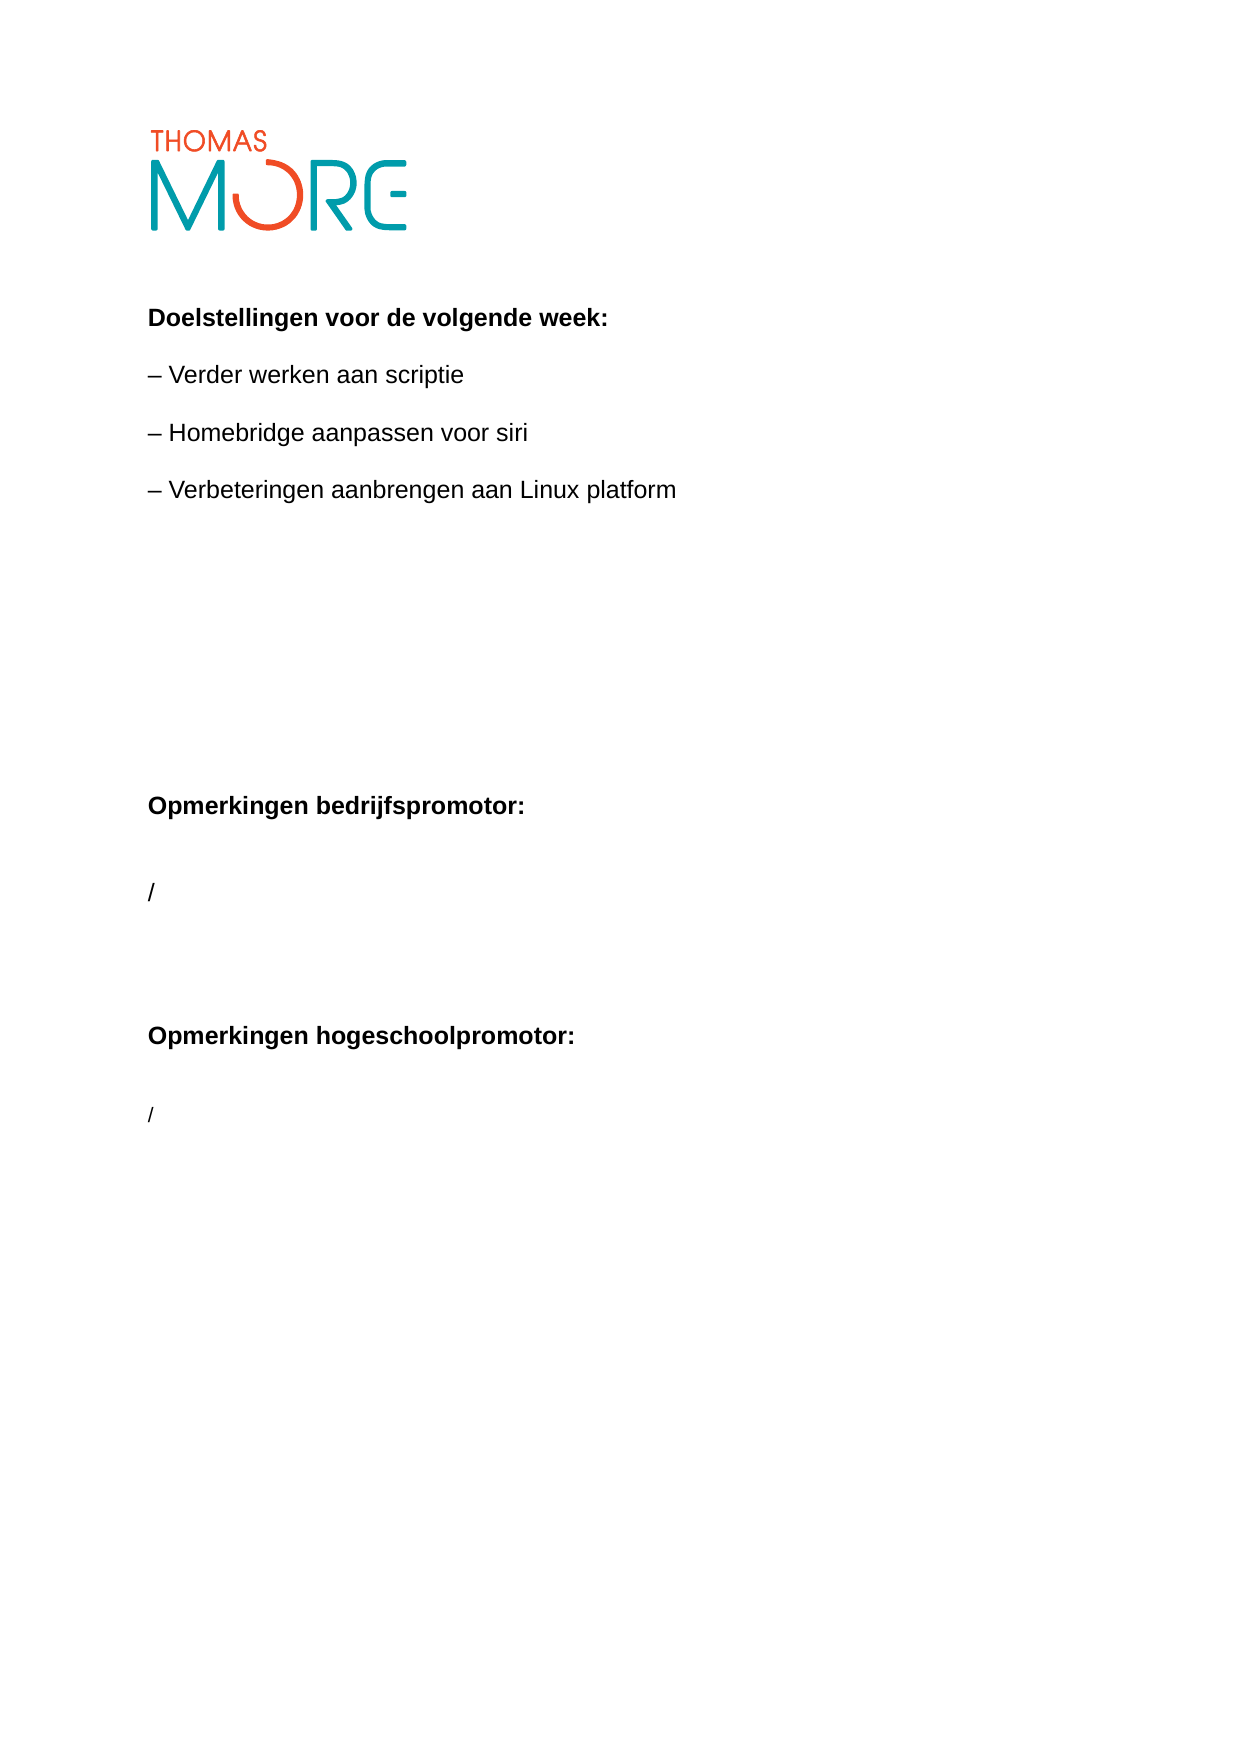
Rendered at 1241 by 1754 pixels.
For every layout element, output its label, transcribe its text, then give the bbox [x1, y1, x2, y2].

text – Verder werken aan scriptie [148, 360, 1092, 389]
text – Homebridge aanpassen voor siri [148, 418, 1092, 446]
text Doelstellingen voor de volgende week: [148, 303, 1092, 331]
text / [148, 878, 1092, 906]
text / [148, 1102, 1092, 1126]
text Opmerkingen bedrijfspromotor: [148, 791, 1092, 820]
text Opmerkingen hogeschoolpromotor: [148, 1021, 1092, 1050]
text – Verbeteringen aanbrengen aan Linux platform [148, 475, 1092, 504]
